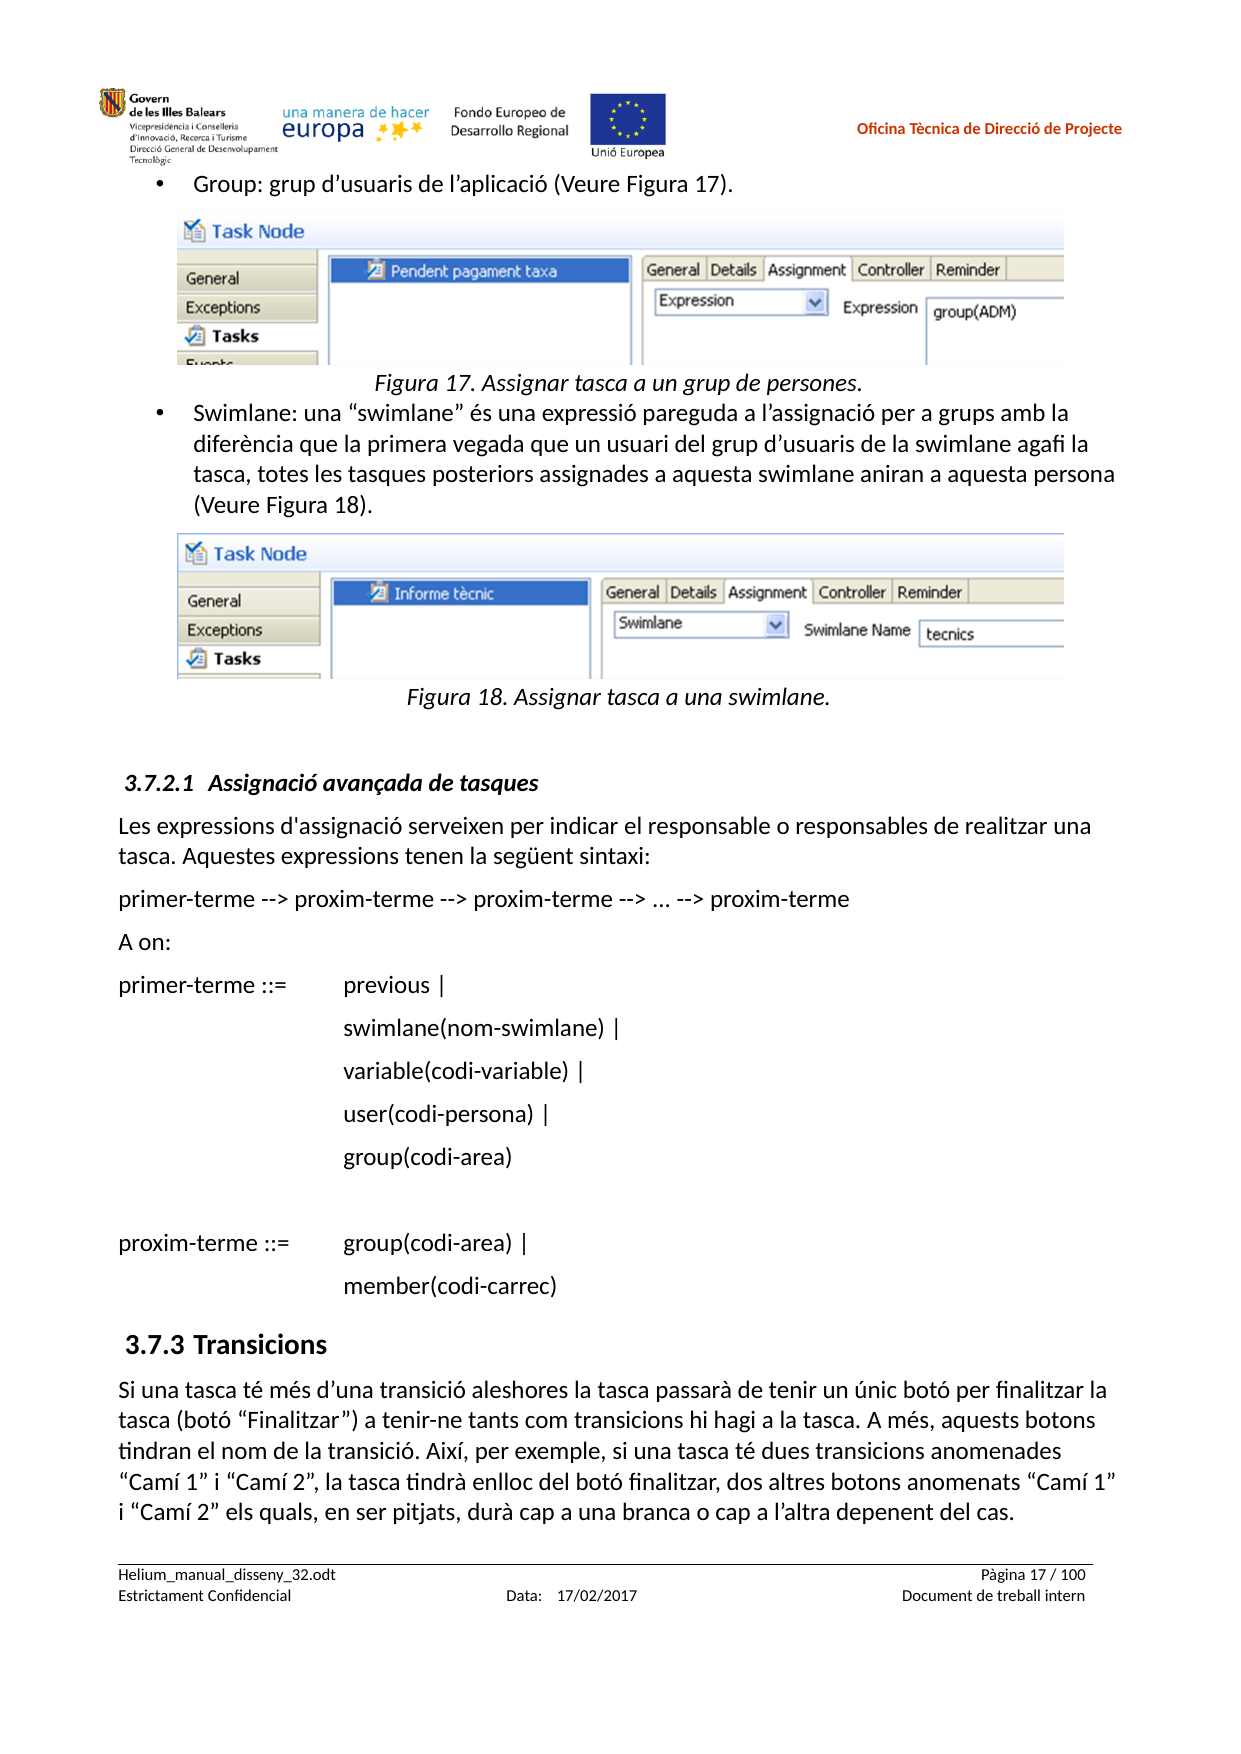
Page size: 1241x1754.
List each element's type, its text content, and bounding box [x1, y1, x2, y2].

subtitle Assignació avançada de tasques [118, 767, 1122, 797]
text user(codi-persona) | [118, 1098, 1122, 1129]
list Figura 17. Assignar tasca a un grup de persones. [175, 367, 1065, 397]
text member(codi-carrec) [118, 1271, 1122, 1301]
text primer-terme ::= previous | [118, 969, 1122, 1000]
text group(codi-area) [118, 1141, 1122, 1172]
text Figura 18. Assignar tasca a una swimlane. [175, 681, 1065, 711]
text A on: [118, 926, 1122, 957]
picture [175, 532, 1065, 681]
text Les expressions d'assignació serveixen per indicar el responsable o responsables de realitzar una tasca. Aquestes expressions tenen la següent sintaxi: [118, 810, 1122, 871]
picture [99, 87, 668, 166]
text primer-terme --> proxim-terme --> proxim-terme --> ... --> proxim-terme [118, 883, 1122, 914]
list Swimlane: una “swimlane” és una expressió pareguda a l’assignació per a grups amb la diferència que la primera vegada que un usuari del grup d’usuaris de la swimlane agafi la tasca, totes les tasques posteriors assignades a aquesta swimlane aniran a aquesta persona (Veure Figura 18). [156, 198, 1122, 519]
subtitle Transicions [118, 1326, 1122, 1362]
text variable(codi-variable) | [118, 1055, 1122, 1086]
text proxim-terme ::= group(codi-area) | [118, 1227, 1122, 1258]
list Group: grup d’usuaris de l’aplicació (Veure Figura 17). [156, 168, 1122, 198]
picture [175, 211, 1065, 367]
text Si una tasca té més d’una transició aleshores la tasca passarà de tenir un únic botó per finalitzar la tasca (botó “Finalitzar”) a tenir-ne tants com transicions hi hagi a la tasca. A més, aquests botons tindran el nom de la transició. Així, per exemple, si una tasca té dues transicions anomenades “Camí 1” i “Camí 2”, la tasca tindrà enlloc del botó finalitzar, dos altres botons anomenats “Camí 1” i “Camí 2” els quals, en ser pitjats, durà cap a una branca o cap a l’altra depenent del cas. [118, 1374, 1122, 1527]
text swimlane(nom-swimlane) | [118, 1012, 1122, 1043]
